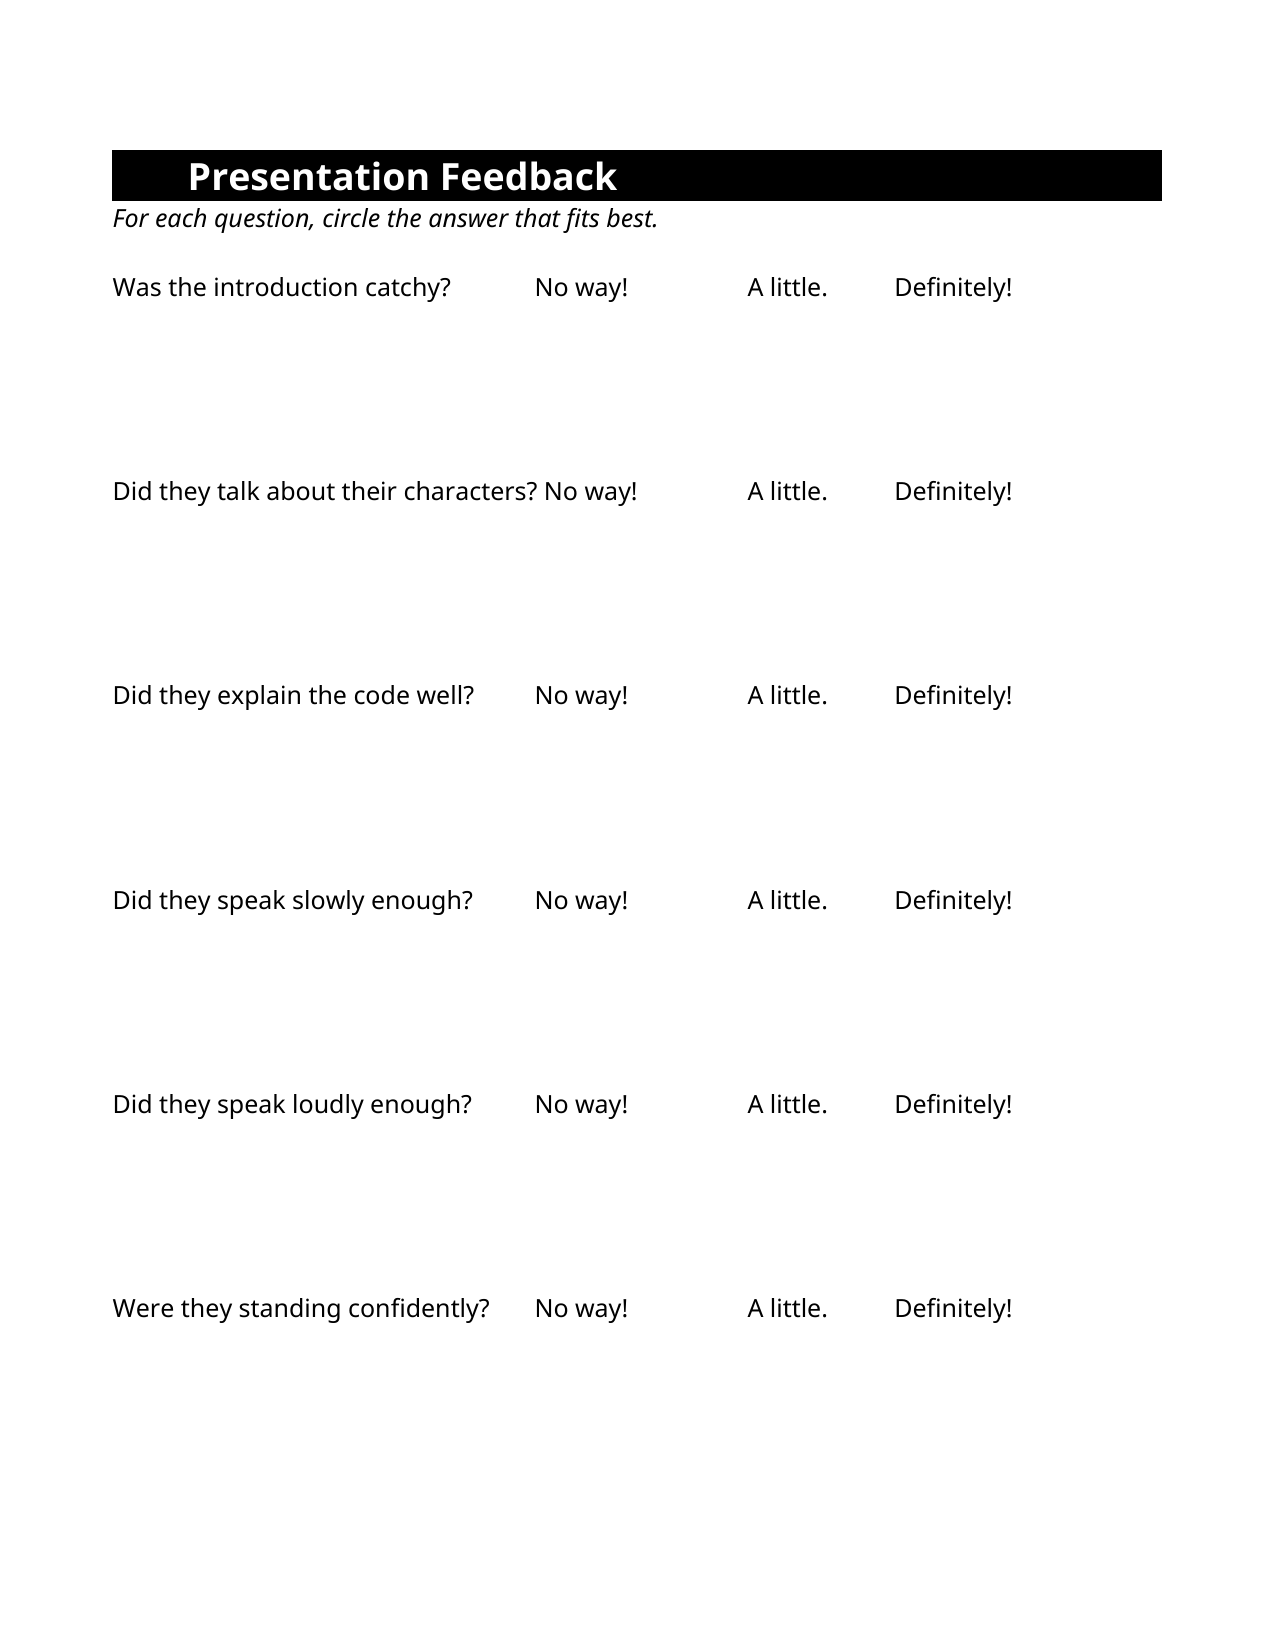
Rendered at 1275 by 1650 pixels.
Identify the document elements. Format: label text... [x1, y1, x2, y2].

text For each question, circle the answer that fits best. [112, 201, 1162, 235]
text Did they speak slowly enough? No way! A little. Definitely! [112, 882, 1162, 916]
text Was the introduction catchy? No way! A little. Definitely! [112, 269, 1162, 303]
text Did they speak loudly enough? No way! A little. Definitely! [112, 1087, 1162, 1121]
text Did they explain the code well? No way! A little. Definitely! [112, 678, 1162, 712]
subtitle Presentation Feedback [112, 150, 1162, 201]
text Did they talk about their characters? No way! A little. Definitely! [112, 473, 1162, 508]
text Were they standing confidently? No way! A little. Definitely! [112, 1291, 1162, 1325]
